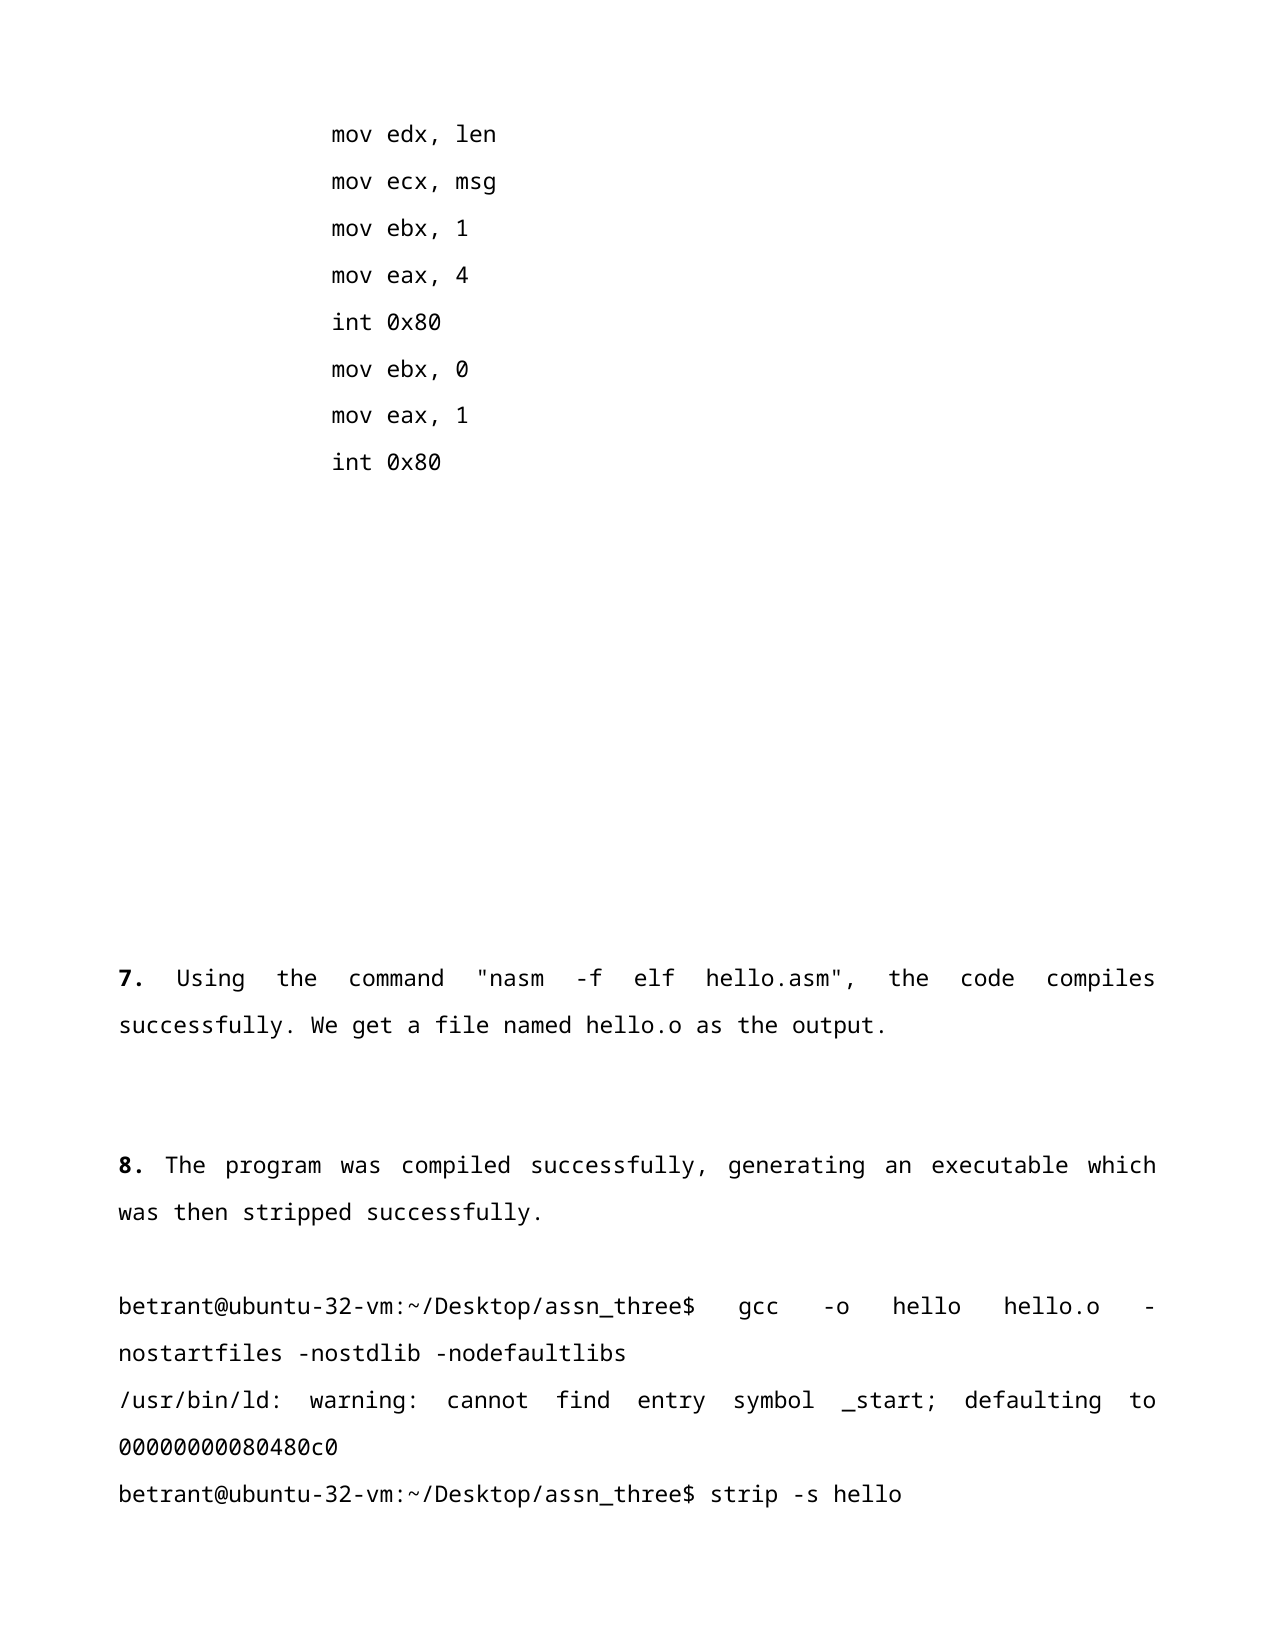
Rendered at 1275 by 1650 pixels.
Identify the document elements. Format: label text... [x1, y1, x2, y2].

text /usr/bin/ld: warning: cannot find entry symbol _start; defaulting to 00000000080480c0 [118, 1384, 1157, 1462]
text mov ebx, 0 [184, 352, 1157, 384]
text mov ecx, msg [184, 165, 1157, 196]
text betrant@ubuntu-32-vm:~/Desktop/assn_three$ gcc -o hello hello.o -nostartfiles -nostdlib -nodefaultlibs [118, 1290, 1157, 1368]
text 8. The program was compiled successfully, generating an executable which was then stripped successfully. [118, 1149, 1157, 1227]
text int 0x80 [184, 446, 1157, 477]
text 7. Using the command "nasm -f elf hello.asm", the code compiles successfully. We get a file named hello.o as the output. [118, 962, 1157, 1040]
text betrant@ubuntu-32-vm:~/Desktop/assn_three$ strip -s hello [118, 1477, 1157, 1509]
text mov ebx, 1 [184, 212, 1157, 243]
text mov edx, len [184, 118, 1157, 149]
text mov eax, 4 [184, 259, 1157, 290]
text int 0x80 [184, 306, 1157, 337]
text mov eax, 1 [184, 399, 1157, 431]
